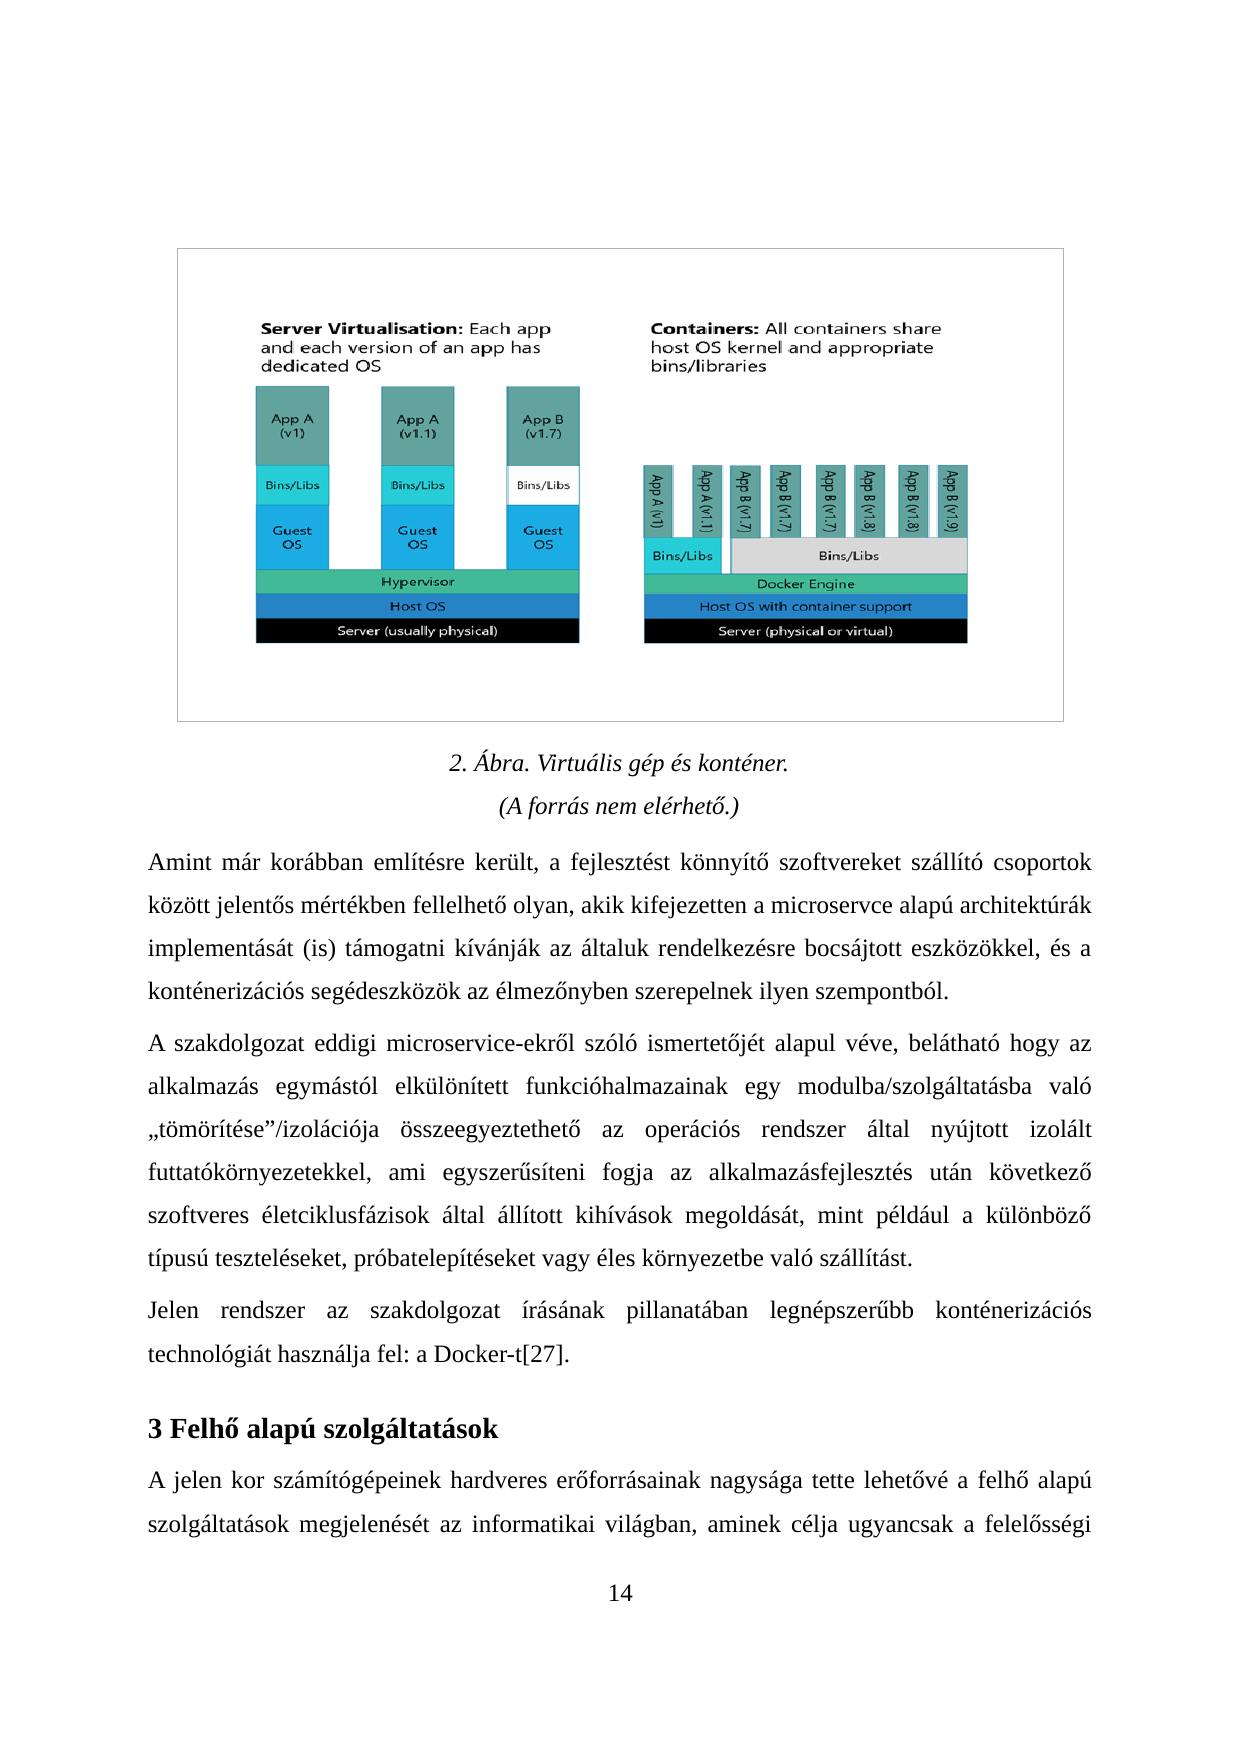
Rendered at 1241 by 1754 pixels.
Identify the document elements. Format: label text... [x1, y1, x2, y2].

text Jelen rendszer az szakdolgozat írásának pillanatában legnépszerűbb konténerizációs technológiát használja fel: a Docker-t[27]. [148, 1296, 1093, 1367]
picture [236, 307, 1004, 663]
subtitle Felhő alapú szolgáltatások [148, 1411, 1093, 1445]
text 2. Ábra. Virtuális gép és konténer. (A forrás nem elérhető.) [148, 236, 1093, 820]
text Amint már korábban említésre került, a fejlesztést könnyítő szoftvereket szállító csoportok között jelentős mértékben fellelhető olyan, akik kifejezetten a microservce alapú architektúrák implementását (is) támogatni kívánják az általuk rendelkezésre bocsájtott eszközökkel, és a konténerizációs segédeszközök az élmezőnyben szerepelnek ilyen szempontból. [148, 847, 1093, 1005]
text A szakdolgozat eddigi microservice-ekről szóló ismertetőjét alapul véve, belátható hogy az alkalmazás egymástól elkülönített funkcióhalmazainak egy modulba/szolgáltatásba való „tömörítése”/izolációja összeegyeztethető az operációs rendszer által nyújtott izolált futtatókörnyezetekkel, ami egyszerűsíteni fogja az alkalmazásfejlesztés után következő szoftveres életciklusfázisok által állított kihívások megoldását, mint például a különböző típusú teszteléseket, próbatelepítéseket vagy éles környezetbe való szállítást. [148, 1028, 1093, 1272]
text A jelen kor számítógépeinek hardveres erőforrásainak nagysága tette lehetővé a felhő alapú szolgáltatások megjelenését az informatikai világban, aminek célja ugyancsak a felelősségi [148, 1466, 1093, 1537]
